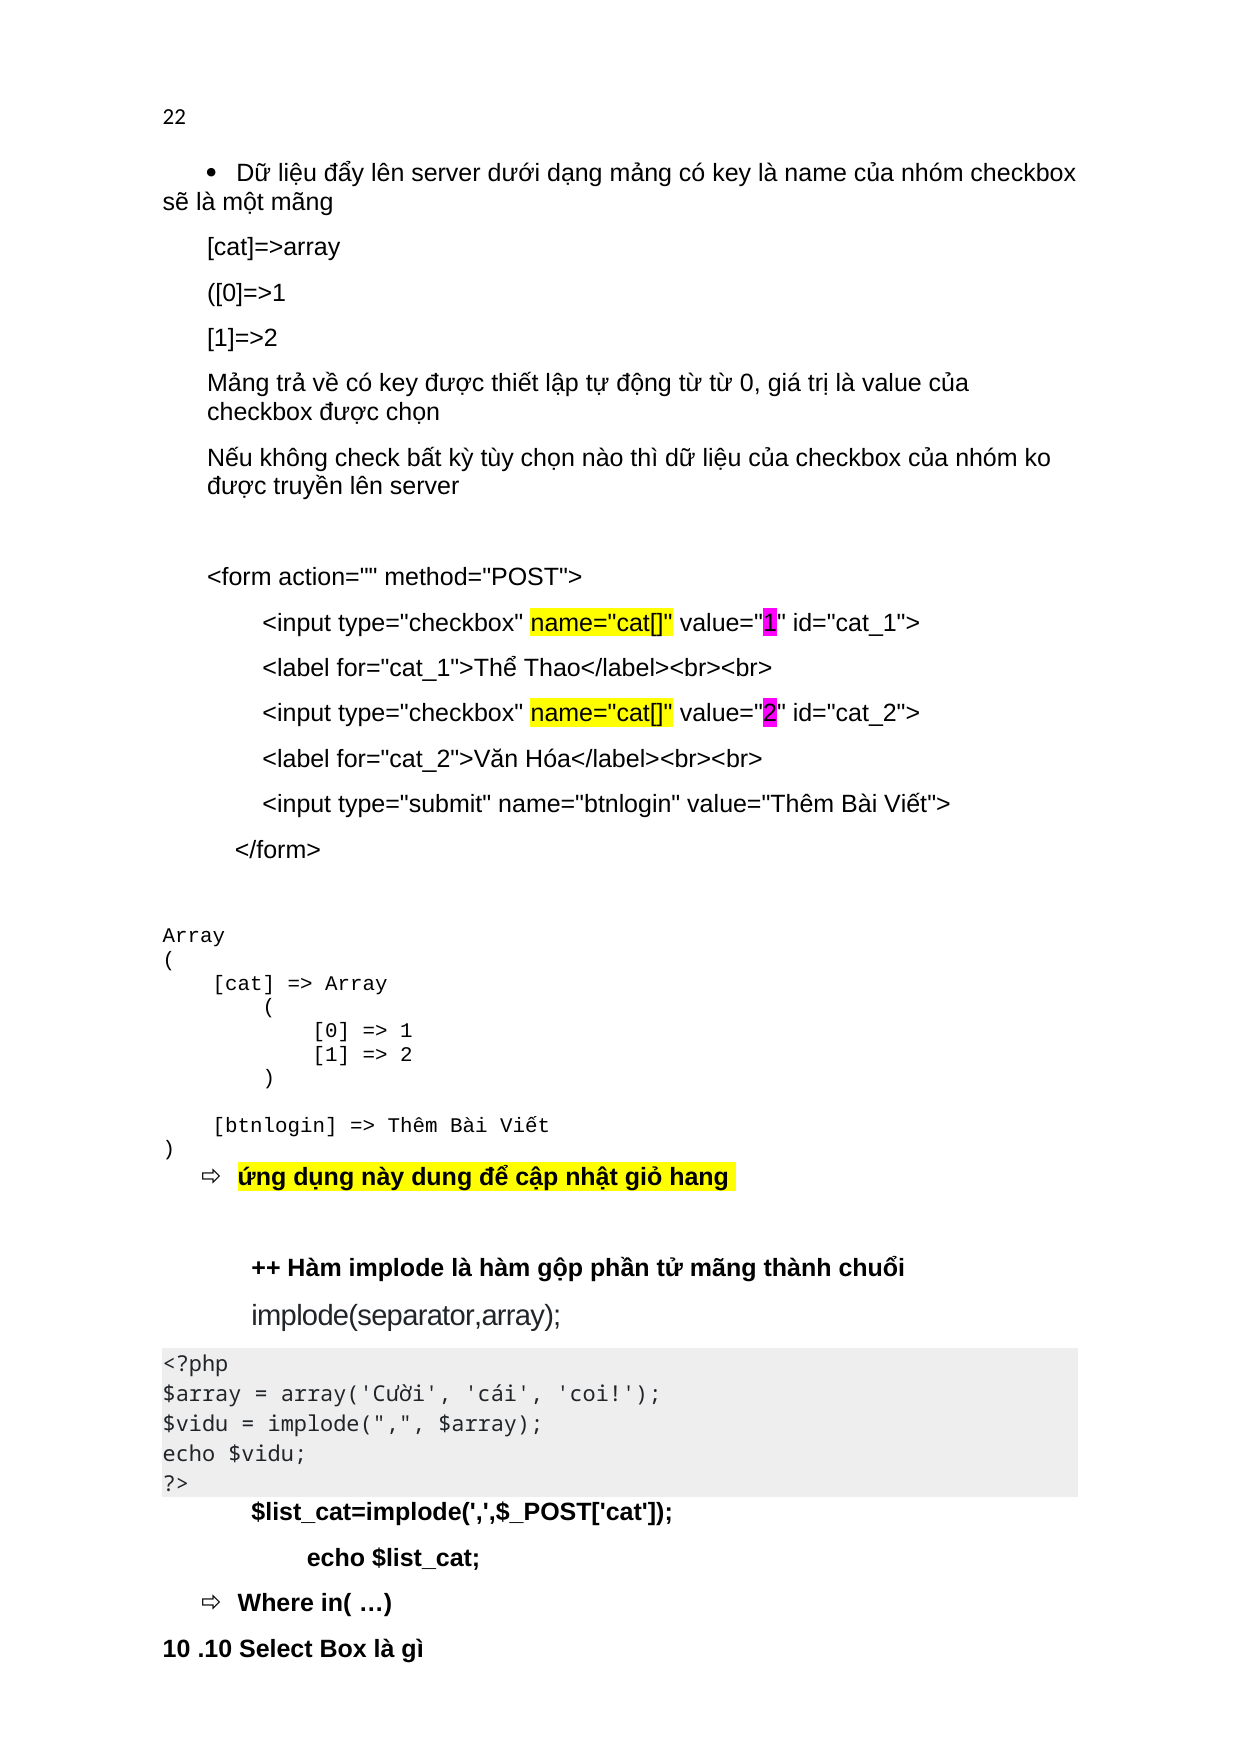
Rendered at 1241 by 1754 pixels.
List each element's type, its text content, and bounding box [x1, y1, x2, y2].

text ?> [162, 1468, 1078, 1497]
list Nếu không check bất kỳ tùy chọn nào thì dữ liệu của checkbox của nhóm ko được truyền lên server [207, 442, 1078, 500]
list [1]=>2 [207, 323, 1078, 352]
list $list_cat=implode(',',$_POST['cat']); [251, 1497, 1078, 1526]
text $array = array('Cười', 'cái', 'coi!'); [162, 1378, 1078, 1408]
list implode(separator,array); [251, 1298, 1078, 1332]
text [1] => 2 [162, 1044, 1078, 1067]
list Mảng trả về có key được thiết lập tự động từ từ 0, giá trị là value của checkbox được chọn [207, 368, 1078, 426]
list ([0]=>1 [207, 277, 1078, 306]
list <label for="cat_1">Thể Thao</label><br><br> [207, 653, 1078, 682]
list [cat]=>array [207, 232, 1078, 261]
text [0] => 1 [162, 1020, 1078, 1044]
list <label for="cat_2">Văn Hóa</label><br><br> [207, 744, 1078, 772]
text echo $vidu; [162, 1438, 1078, 1468]
text Array [162, 925, 1078, 949]
list <form action="" method="POST"> [207, 562, 1078, 591]
text <?php [162, 1348, 1078, 1378]
text ( [162, 949, 1078, 973]
list ++ Hàm implode là hàm gộp phần tử mãng thành chuổi [251, 1253, 1078, 1282]
list echo $list_cat; [251, 1543, 1078, 1572]
list </form> [207, 834, 1078, 863]
text [btnlogin] => Thêm Bài Viết [162, 1114, 1078, 1138]
list Where in( …) [200, 1588, 1078, 1617]
list ứng dụng này dung để cập nhật giỏ hang [200, 1162, 1078, 1191]
text ( [162, 996, 1078, 1020]
text $vidu = implode(",", $array); [162, 1408, 1078, 1438]
list <input type="submit" name="btnlogin" value="Thêm Bài Viết"> [207, 789, 1078, 818]
list <input type="checkbox" name="cat[]" value="1" id="cat_1"> [207, 607, 1078, 636]
text ) [162, 1067, 1078, 1091]
text 10 .10 Select Box là gì [162, 1634, 1078, 1662]
text ) [162, 1138, 1078, 1162]
text [cat] => Array [162, 973, 1078, 996]
list Dữ liệu đẩy lên server dưới dạng mảng có key là name của nhóm checkbox sẽ là một mãng [162, 158, 1078, 215]
list <input type="checkbox" name="cat[]" value="2" id="cat_2"> [207, 698, 1078, 727]
